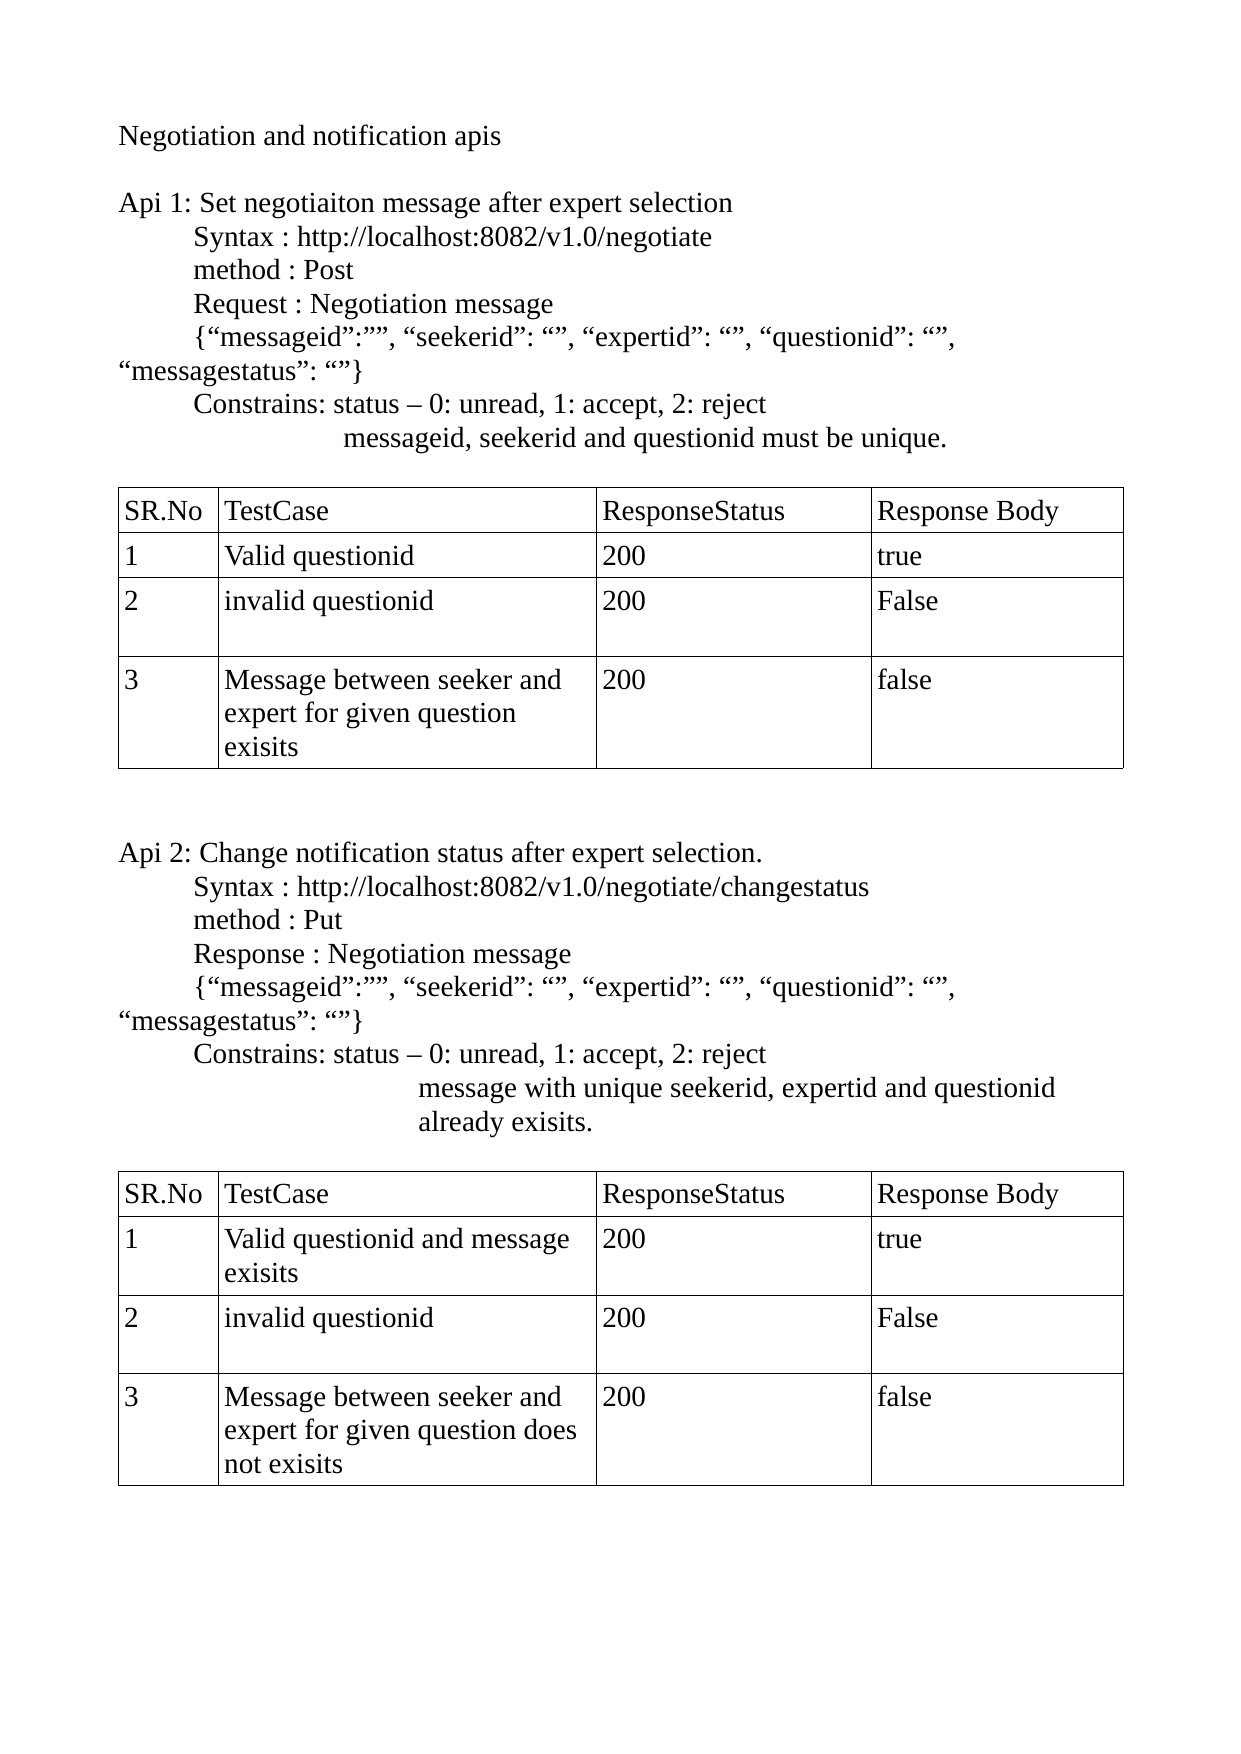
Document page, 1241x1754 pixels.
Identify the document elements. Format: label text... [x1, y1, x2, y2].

text Syntax : http://localhost:8082/v1.0/negotiate/changestatus [118, 869, 1122, 902]
table_cell False [872, 1296, 1123, 1373]
text Request : Negotiation message [118, 286, 1122, 319]
text method : Put [118, 902, 1122, 936]
text message with unique seekerid, expertid and questionid already exisits. [118, 1070, 1122, 1137]
table_cell Valid questionid [219, 533, 596, 577]
table_cell 3 [119, 657, 218, 768]
text Api 2: Change notification status after expert selection. [118, 835, 1122, 869]
table_cell 200 [597, 1217, 871, 1294]
table_cell 200 [597, 533, 871, 577]
table_cell 2 [119, 1296, 218, 1373]
table_header SR.No [119, 1172, 218, 1216]
table_header TestCase [219, 488, 596, 532]
table_cell false [872, 657, 1123, 768]
text {“messageid”:””, “seekerid”: “”, “expertid”: “”, “questionid”: “”, “messagestatus”: “”} [118, 969, 1122, 1037]
text Response : Negotiation message [118, 936, 1122, 969]
table_cell Valid questionid and message exisits [219, 1217, 596, 1294]
table_header TestCase [219, 1172, 596, 1216]
table_cell 1 [119, 533, 218, 577]
table_cell 200 [597, 1374, 871, 1485]
table_header ResponseStatus [597, 488, 871, 532]
text messageid, seekerid and questionid must be unique. [118, 420, 1122, 453]
table_cell 200 [597, 657, 871, 768]
table_header ResponseStatus [597, 1172, 871, 1216]
table_cell False [872, 578, 1123, 656]
text Syntax : http://localhost:8082/v1.0/negotiate [118, 219, 1122, 252]
table_header Response Body [872, 488, 1123, 532]
table_cell invalid questionid [219, 1296, 596, 1373]
table_cell 3 [119, 1374, 218, 1485]
table_cell false [872, 1374, 1123, 1485]
table_cell invalid questionid [219, 578, 596, 656]
table_cell 200 [597, 1296, 871, 1373]
text Negotiation and notification apis [118, 118, 1122, 152]
table_cell 200 [597, 578, 871, 656]
table_header SR.No [119, 488, 218, 532]
table_cell true [872, 533, 1123, 577]
text method : Post [118, 252, 1122, 286]
table_cell Message between seeker and expert for given question exisits [219, 657, 596, 768]
table_cell 2 [119, 578, 218, 656]
table_cell 1 [119, 1217, 218, 1294]
table_cell true [872, 1217, 1123, 1294]
text Constrains: status – 0: unread, 1: accept, 2: reject [118, 1037, 1122, 1070]
table_header Response Body [872, 1172, 1123, 1216]
text Constrains: status – 0: unread, 1: accept, 2: reject [118, 386, 1122, 420]
text Api 1: Set negotiaiton message after expert selection [118, 185, 1122, 219]
table_cell Message between seeker and expert for given question does not exisits [219, 1374, 596, 1485]
text {“messageid”:””, “seekerid”: “”, “expertid”: “”, “questionid”: “”, “messagestatus”: “”} [118, 319, 1122, 386]
